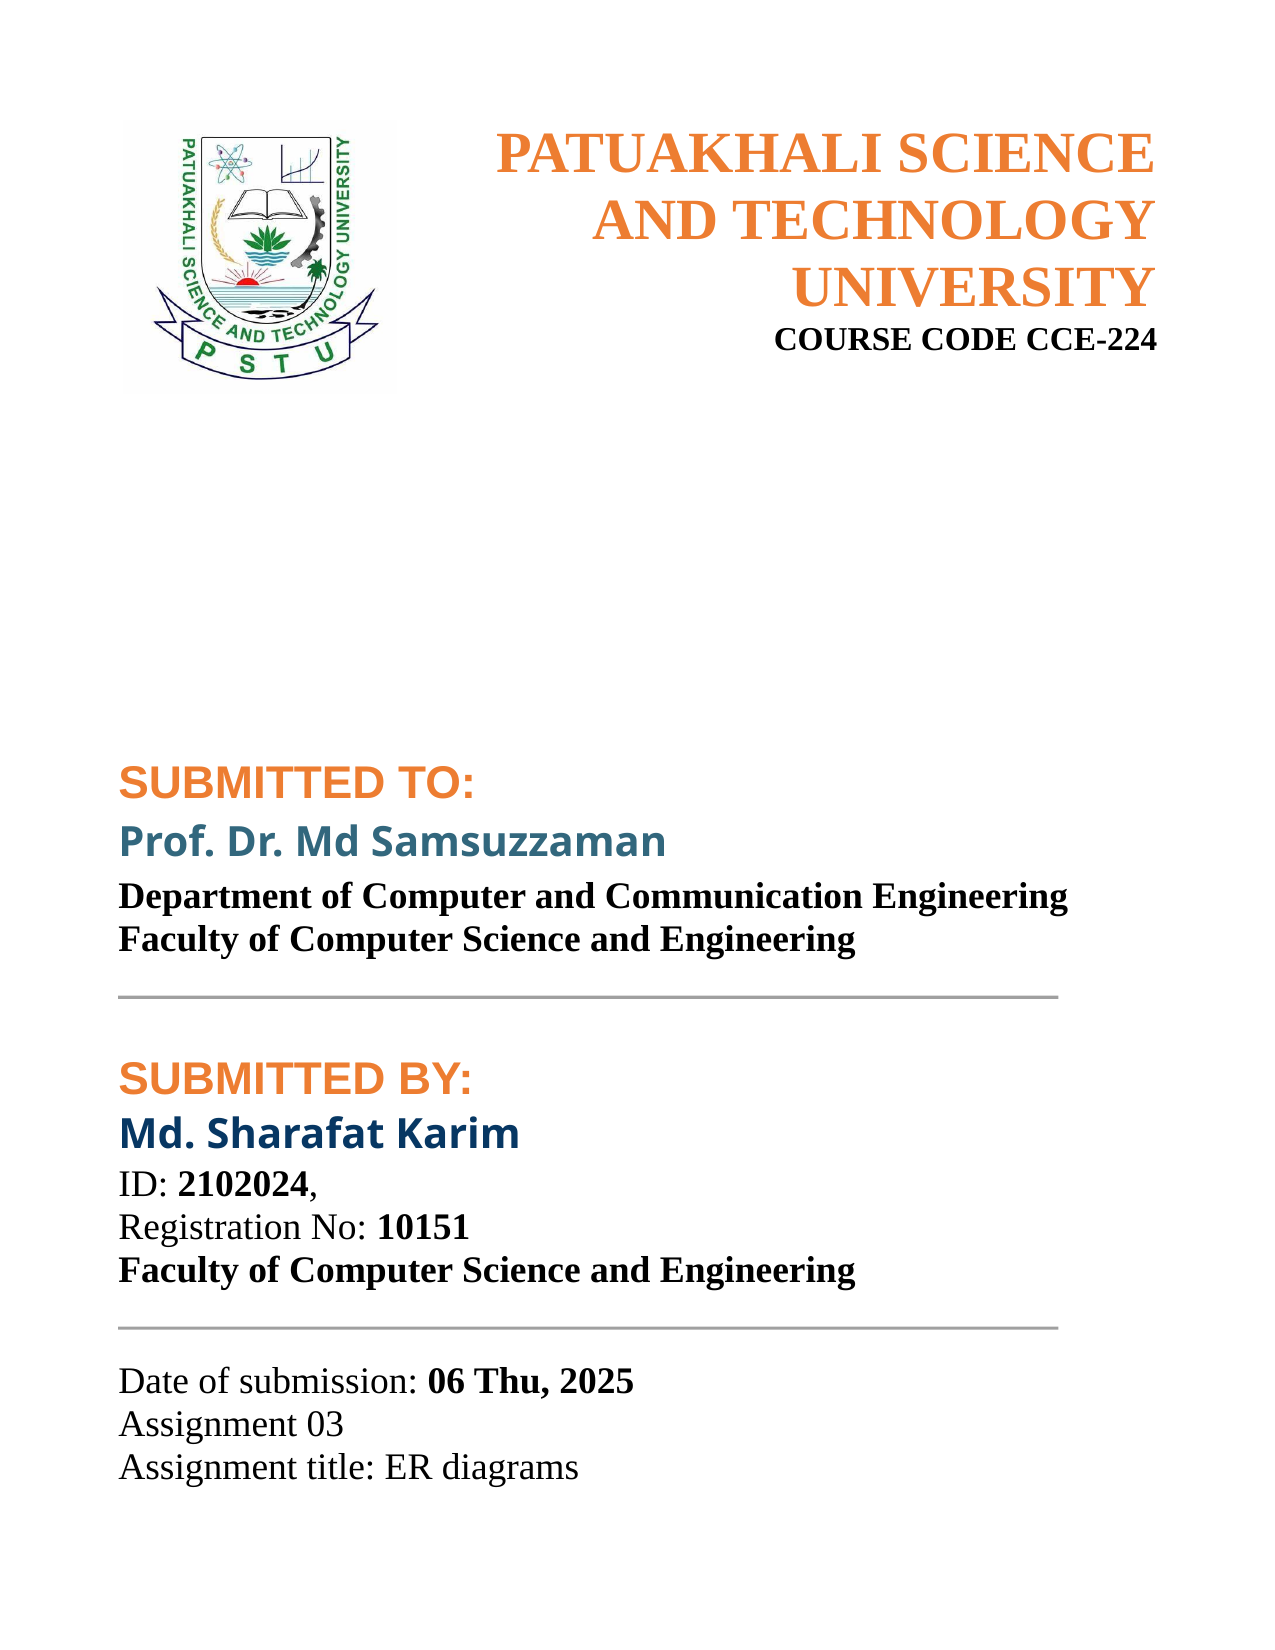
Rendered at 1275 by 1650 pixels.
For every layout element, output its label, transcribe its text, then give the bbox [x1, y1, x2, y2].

text PATUAKHALI SCIENCE AND TECHNOLOGY UNIVERSITY [118, 118, 1157, 319]
text COURSE CODE CCE-224 [398, 319, 1157, 358]
text Date of submission: 06 Thu, 2025 [118, 1358, 1157, 1402]
picture [122, 120, 398, 395]
subtitle Department of Computer and Communication Engineering [118, 873, 1157, 916]
text Md. Sharafat Karim [118, 1104, 1157, 1161]
subtitle Prof. Dr. Md Samsuzzaman [118, 812, 1157, 869]
text SUBMITTED BY: [118, 1052, 1157, 1104]
text SUBMITTED TO: [118, 755, 1157, 808]
text Faculty of Computer Science and Engineering [118, 916, 1157, 959]
text Registration No: 10151 [118, 1204, 1157, 1247]
text ID: 2102024, [118, 1161, 1157, 1204]
text Faculty of Computer Science and Engineering [118, 1247, 1157, 1290]
text Assignment title: ER diagrams [118, 1445, 1157, 1488]
text Assignment 03 [118, 1402, 1157, 1445]
